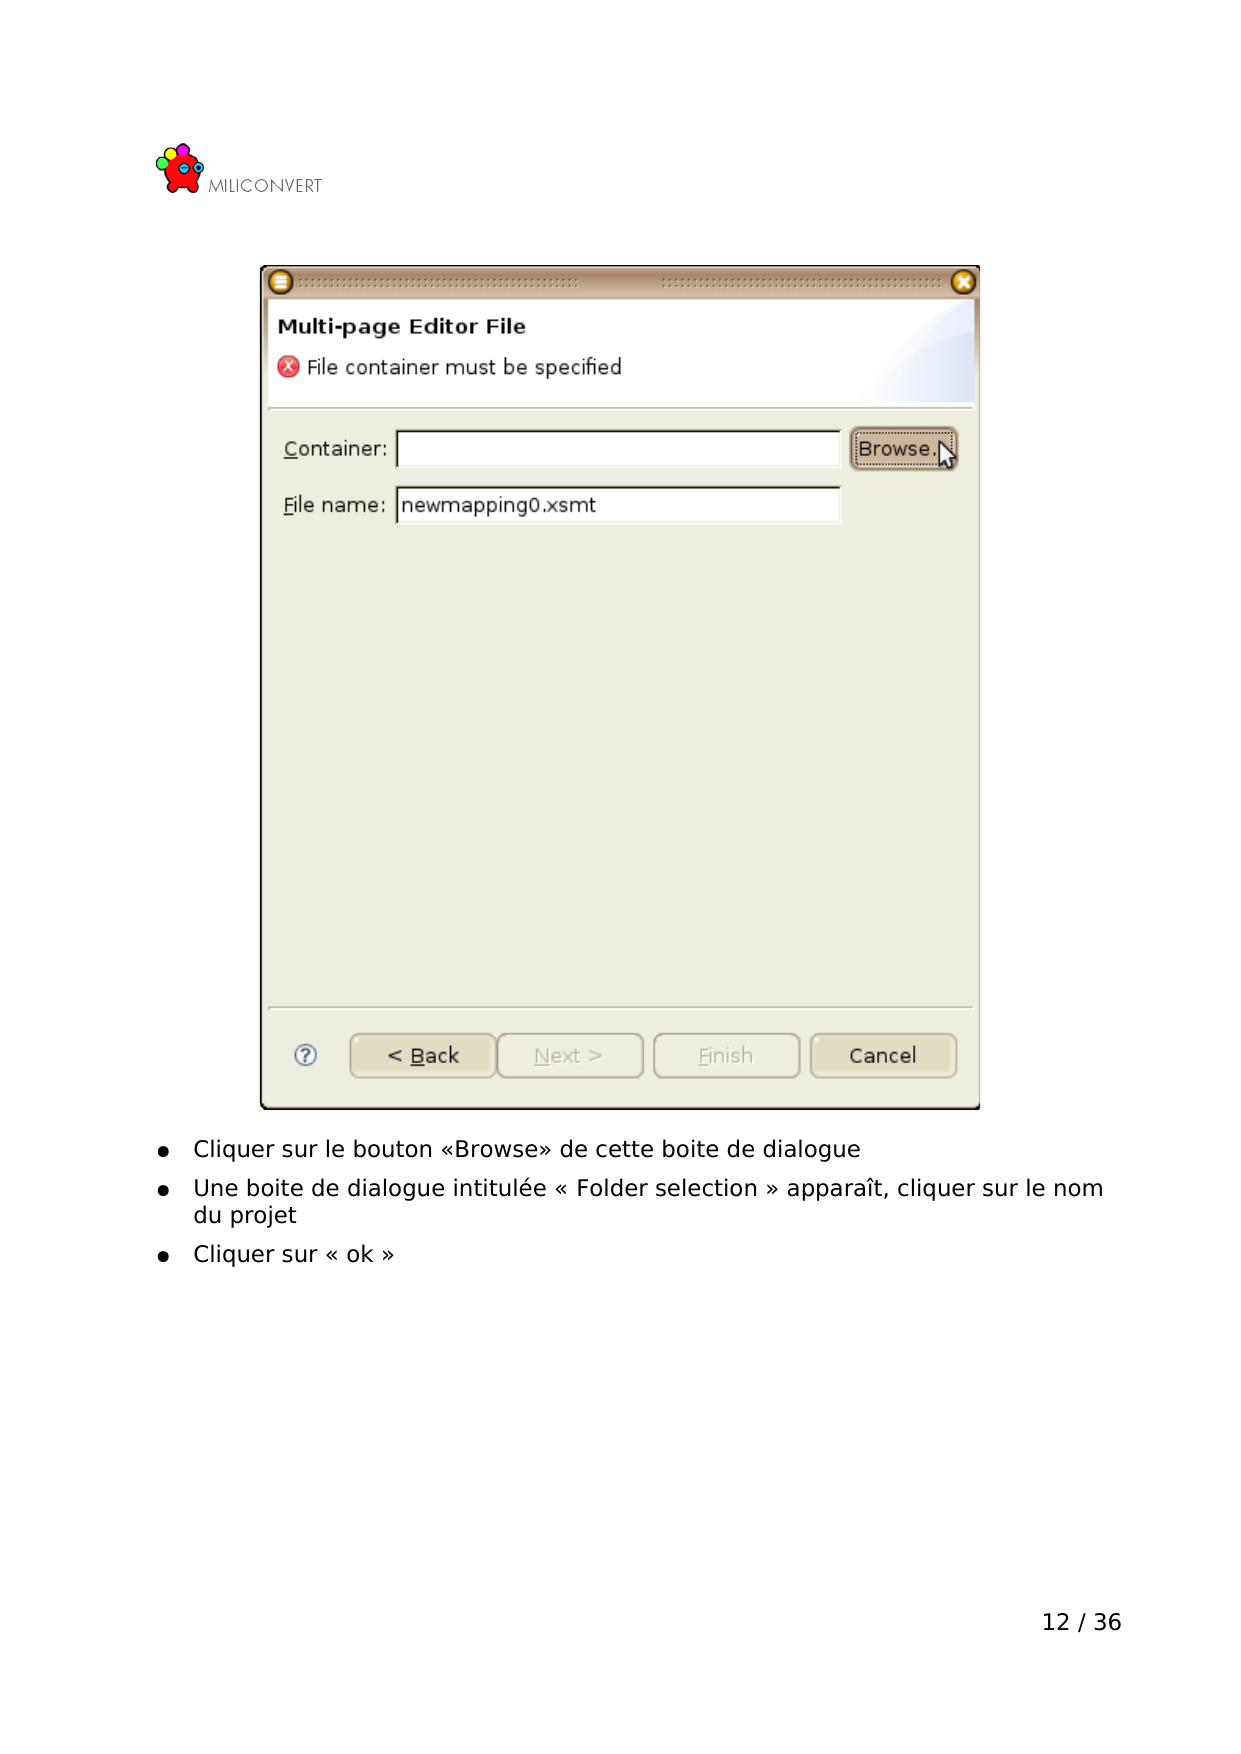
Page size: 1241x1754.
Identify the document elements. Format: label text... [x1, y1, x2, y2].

picture [259, 265, 981, 1110]
list Une boite de dialogue intitulée « Folder selection » apparaît, cliquer sur le nom du projet [156, 1175, 1122, 1229]
list Cliquer sur « ok » [156, 1241, 1122, 1268]
list Cliquer sur le bouton «Browse» de cette boite de dialogue [156, 1136, 1122, 1163]
picture [132, 119, 354, 225]
